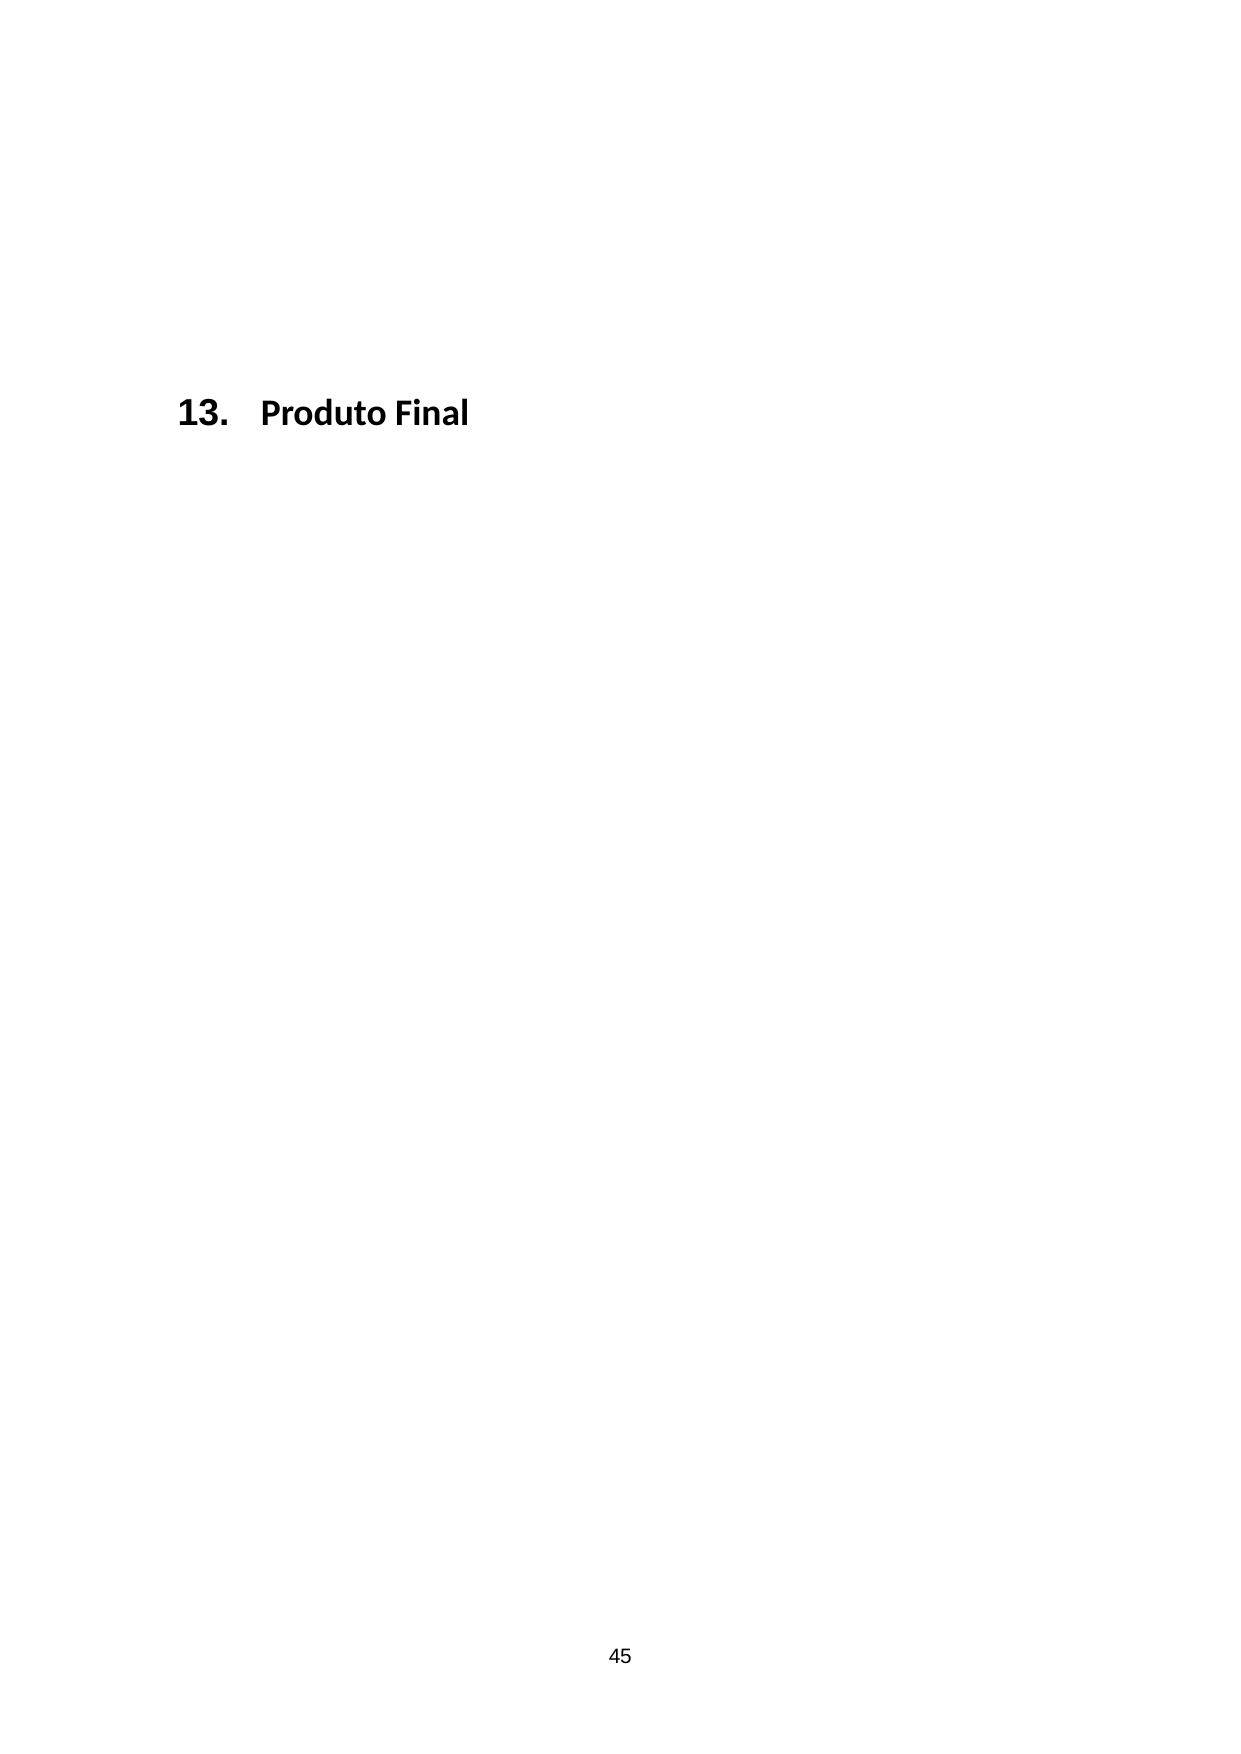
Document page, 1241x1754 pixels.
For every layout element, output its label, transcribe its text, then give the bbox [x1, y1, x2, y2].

subtitle Produto Final [177, 388, 1063, 434]
